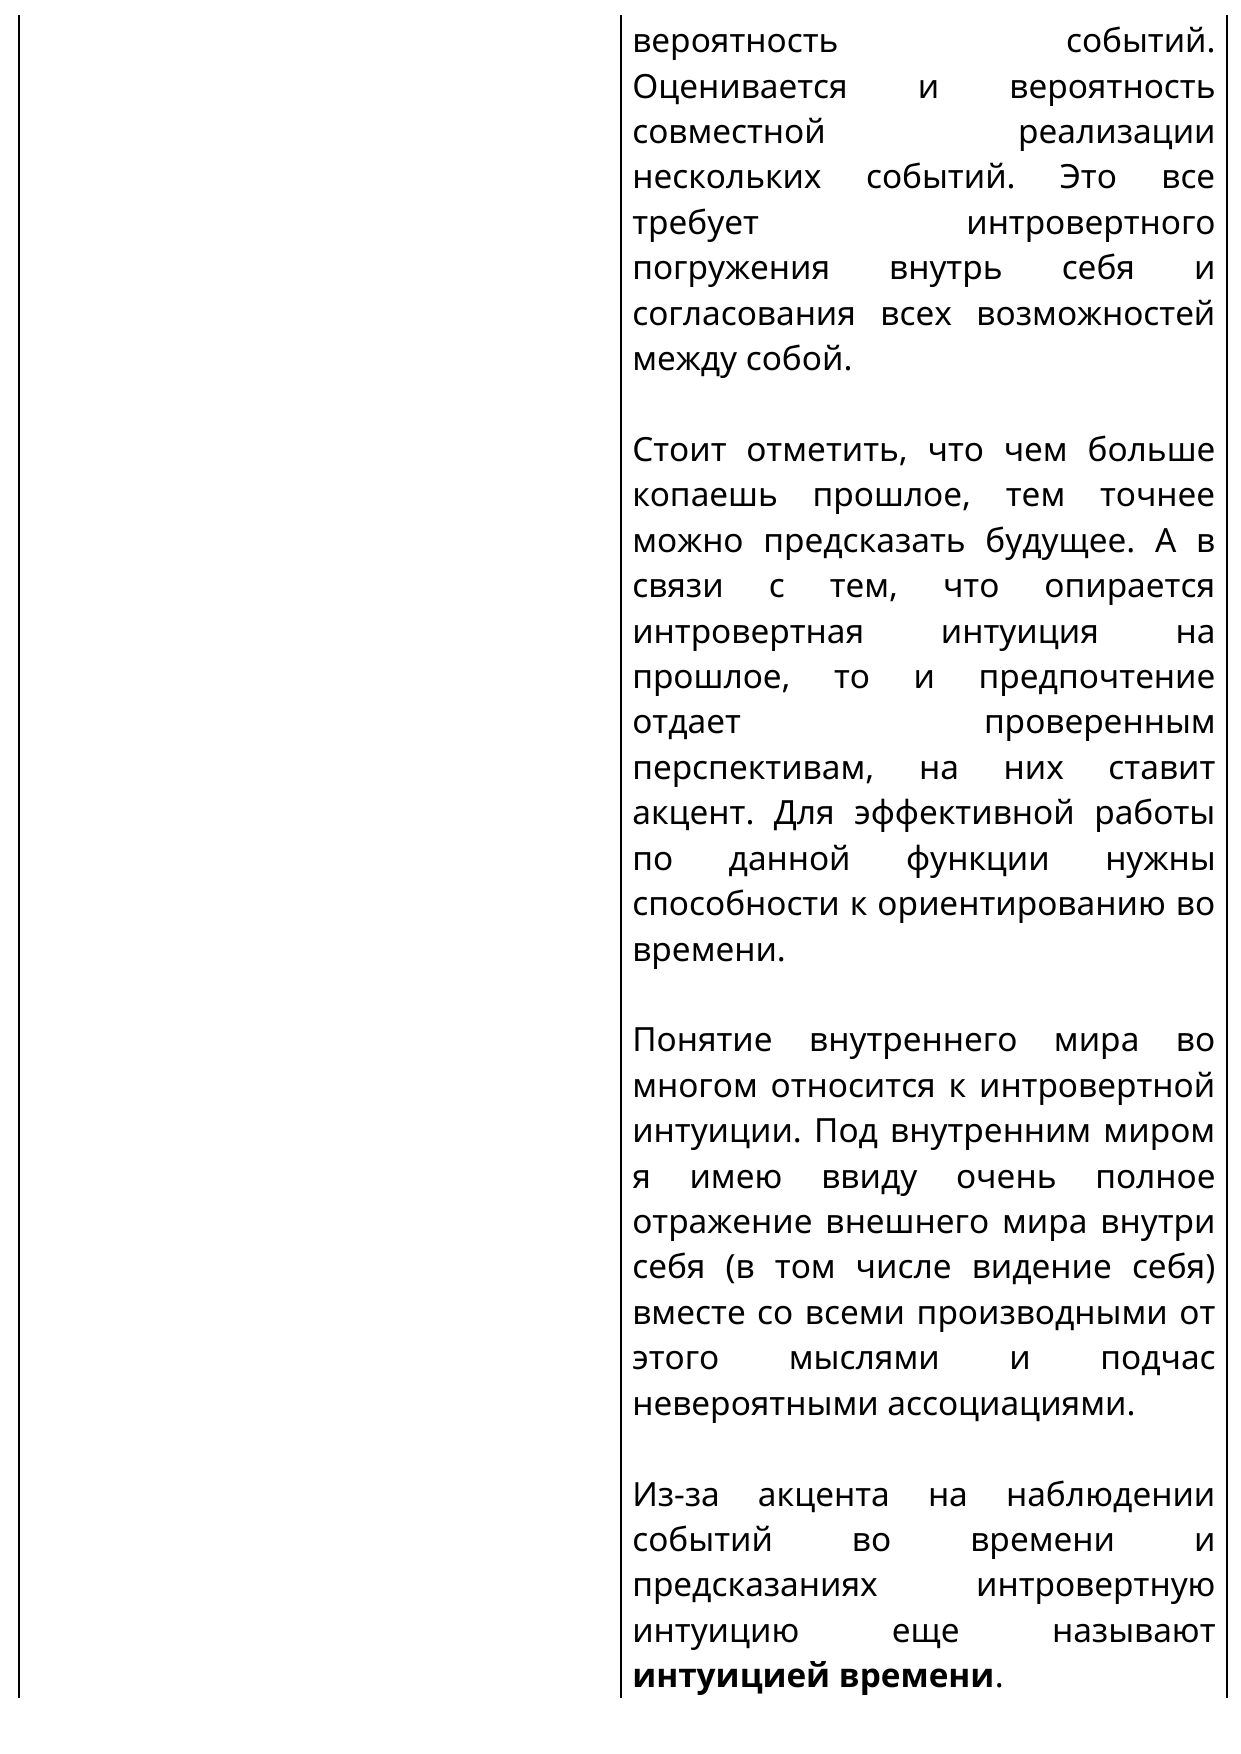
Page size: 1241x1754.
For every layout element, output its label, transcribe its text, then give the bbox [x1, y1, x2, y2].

table_cell вероятность событий. Оценивается и вероятность совместной реализации нескольких событий. Это все требует интровертного погружения внутрь себя и согласования всех возможностей между собой. Стоит отметить, что чем больше копаешь прошлое, тем точнее можно предсказать будущее. А в связи с тем, что опирается интровертная интуиция на прошлое, то и предпочтение отдает проверенным перспективам, на них ставит акцент. Для эффективной работы по данной функции нужны способности к ориентированию во времени. Понятие внутреннего мира во многом относится к интровертной интуиции. Под внутренним миром я имею ввиду очень полное отражение внешнего мира внутри себя (в том числе видение себя) вместе со всеми производными от этого мыслями и подчас невероятными ассоциациями. Из-за акцента на наблюдении событий во времени и предсказаниях интровертную интуицию еще называют интуицией времени. [622, 15, 1226, 1697]
table_cell [20, 15, 620, 1697]
